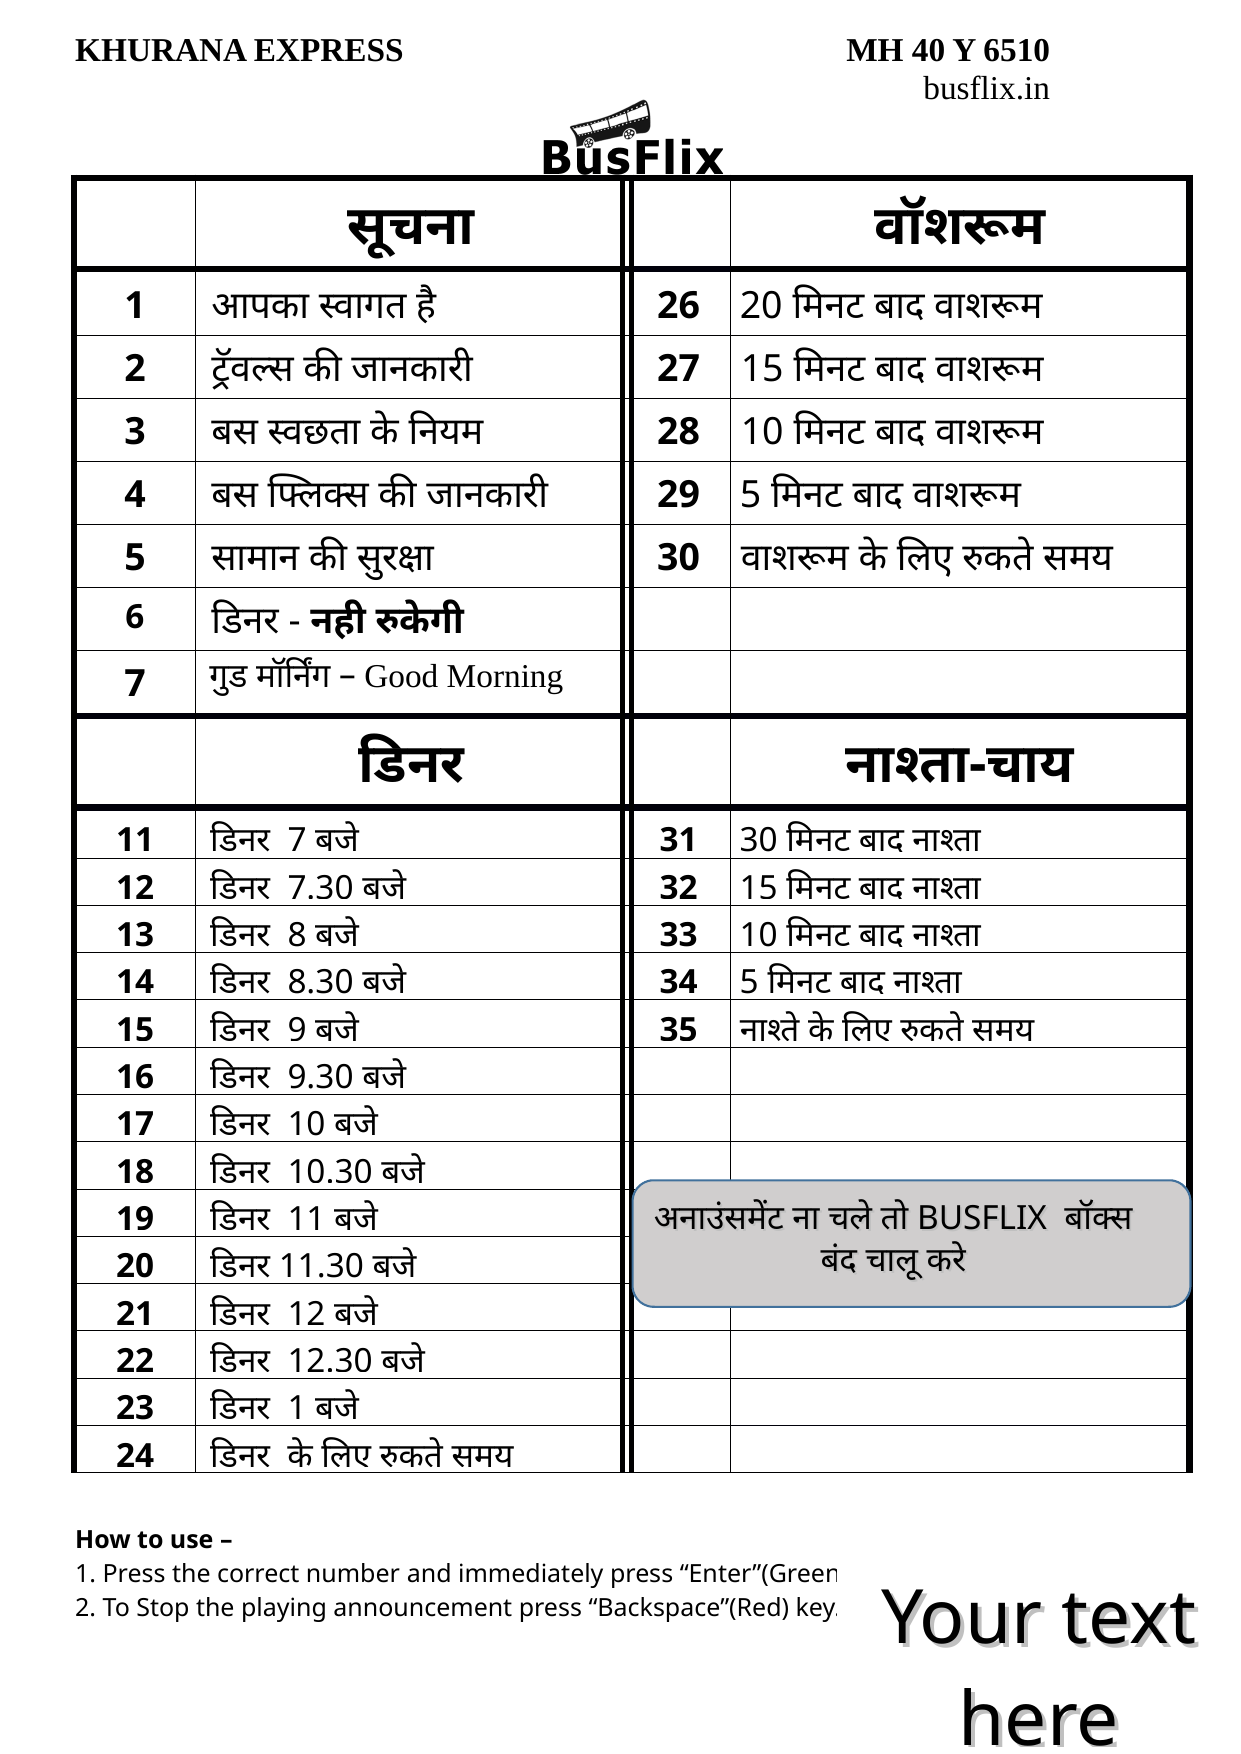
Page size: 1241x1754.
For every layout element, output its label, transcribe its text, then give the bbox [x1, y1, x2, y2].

table_cell [731, 1048, 1186, 1094]
table_cell [634, 1426, 730, 1472]
table_cell नाश्ते के लिए रुकते समय [731, 1000, 1186, 1047]
table_cell 6 [77, 588, 195, 650]
table_cell [634, 719, 730, 804]
table_cell डिनर 11 बजे [196, 1190, 620, 1236]
table_cell डिनर 9 बजे [196, 1000, 620, 1047]
table_cell डिनर - नही रुकेगी [196, 588, 620, 650]
table_cell 33 [634, 906, 730, 952]
table_cell 15 मिनट बाद नाश्ता [731, 859, 1186, 905]
table_cell [634, 588, 730, 650]
table_cell [634, 1379, 730, 1425]
table_cell सामान की सुरक्षा [196, 525, 620, 587]
table_cell डिनर 11.30 बजे [196, 1237, 620, 1283]
table_cell आपका स्वागत है [196, 272, 620, 335]
table_cell 14 [77, 953, 195, 999]
table_cell [634, 1298, 730, 1330]
table_cell 27 [634, 336, 730, 398]
table_cell गुड मॉर्निंग – Good Morning [196, 651, 620, 713]
table_cell वाशरूम के लिए रुकते समय [731, 525, 1186, 587]
table_cell 23 [77, 1379, 195, 1425]
table_cell 29 [634, 462, 730, 524]
table_cell बस फ्लिक्स की जानकारी [196, 462, 620, 524]
table_cell 22 [77, 1331, 195, 1378]
table_cell [731, 1095, 1186, 1141]
table_cell 10 मिनट बाद नाश्ता [731, 906, 1186, 952]
table_cell डिनर 8.30 बजे [196, 953, 620, 999]
table_cell डिनर 8 बजे [196, 906, 620, 952]
table_cell 16 [77, 1048, 195, 1094]
table_cell 35 [634, 1000, 730, 1047]
table_cell 28 [634, 399, 730, 461]
table_cell बस स्वछता के नियम [196, 399, 620, 461]
text How to use – [75, 1522, 1165, 1556]
table_cell 12 [77, 859, 195, 905]
table_cell डिनर 1 बजे [196, 1379, 620, 1425]
table_cell [837, 1556, 1240, 1754]
table_cell 17 [77, 1095, 195, 1141]
table_cell 24 [77, 1426, 195, 1472]
table_cell 31 [634, 811, 730, 857]
table_header वॉशरूम [731, 181, 1186, 266]
table_cell [634, 1048, 730, 1094]
table_cell 26 [634, 272, 730, 335]
table_cell 15 मिनट बाद वाशरूम [731, 336, 1186, 398]
table_cell 30 मिनट बाद नाश्ता [731, 811, 1186, 857]
table_header सूचना [196, 181, 620, 266]
table_cell 5 [77, 525, 195, 587]
text 1. Press the correct number and immediately press “Enter”(Green) key on the keypad. [75, 1556, 837, 1590]
table_cell 4 [77, 462, 195, 524]
table_cell 5 मिनट बाद वाशरूम [731, 462, 1186, 524]
table_cell डिनर [196, 719, 620, 804]
table_cell 32 [634, 859, 730, 905]
table_cell डिनर 7.30 बजे [196, 859, 620, 905]
table_cell [731, 1426, 1186, 1472]
table_cell डिनर 12.30 बजे [196, 1331, 620, 1378]
table_cell 13 [77, 906, 195, 952]
table_cell 19 [77, 1190, 195, 1236]
table_cell डिनर 10.30 बजे [196, 1142, 620, 1188]
table_cell [731, 1331, 1186, 1378]
table_cell [731, 1142, 1186, 1185]
table_cell [731, 588, 1186, 650]
table_cell [731, 1302, 1186, 1330]
table_cell नाश्ता-चाय [731, 719, 1186, 804]
table_cell 20 मिनट बाद वाशरूम [731, 272, 1186, 335]
table_cell 2 [77, 336, 195, 398]
table_cell 3 [77, 399, 195, 461]
table_header [77, 181, 195, 266]
table_cell डिनर 12 बजे [196, 1284, 620, 1330]
table_cell 1 [77, 272, 195, 335]
table_cell डिनर के लिए रुकते समय [196, 1426, 620, 1472]
table_cell डिनर 7 बजे [196, 811, 620, 857]
table_cell 21 [77, 1284, 195, 1330]
table_cell [731, 1379, 1186, 1425]
table_cell [634, 651, 730, 713]
table_cell 10 मिनट बाद वाशरूम [731, 399, 1186, 461]
table_cell [634, 1142, 730, 1188]
table_cell 34 [634, 953, 730, 999]
table_cell ट्रॅवल्स की जानकारी [196, 336, 620, 398]
table_header [634, 181, 730, 266]
table_cell 7 [77, 651, 195, 713]
table_cell [634, 1331, 730, 1378]
table_cell 18 [77, 1142, 195, 1188]
table_cell 11 [77, 811, 195, 857]
table_cell 5 मिनट बाद नाश्ता [731, 953, 1186, 999]
table_cell [634, 1095, 730, 1141]
table_cell [77, 719, 195, 804]
table_cell [731, 651, 1186, 713]
table_cell डिनर 10 बजे [196, 1095, 620, 1141]
table_cell 15 [77, 1000, 195, 1047]
text 2. To Stop the playing announcement press “Backspace”(Red) key. [75, 1590, 837, 1624]
table_cell डिनर 9.30 बजे [196, 1048, 620, 1094]
table_cell 30 [634, 525, 730, 587]
table_cell 20 [77, 1237, 195, 1283]
